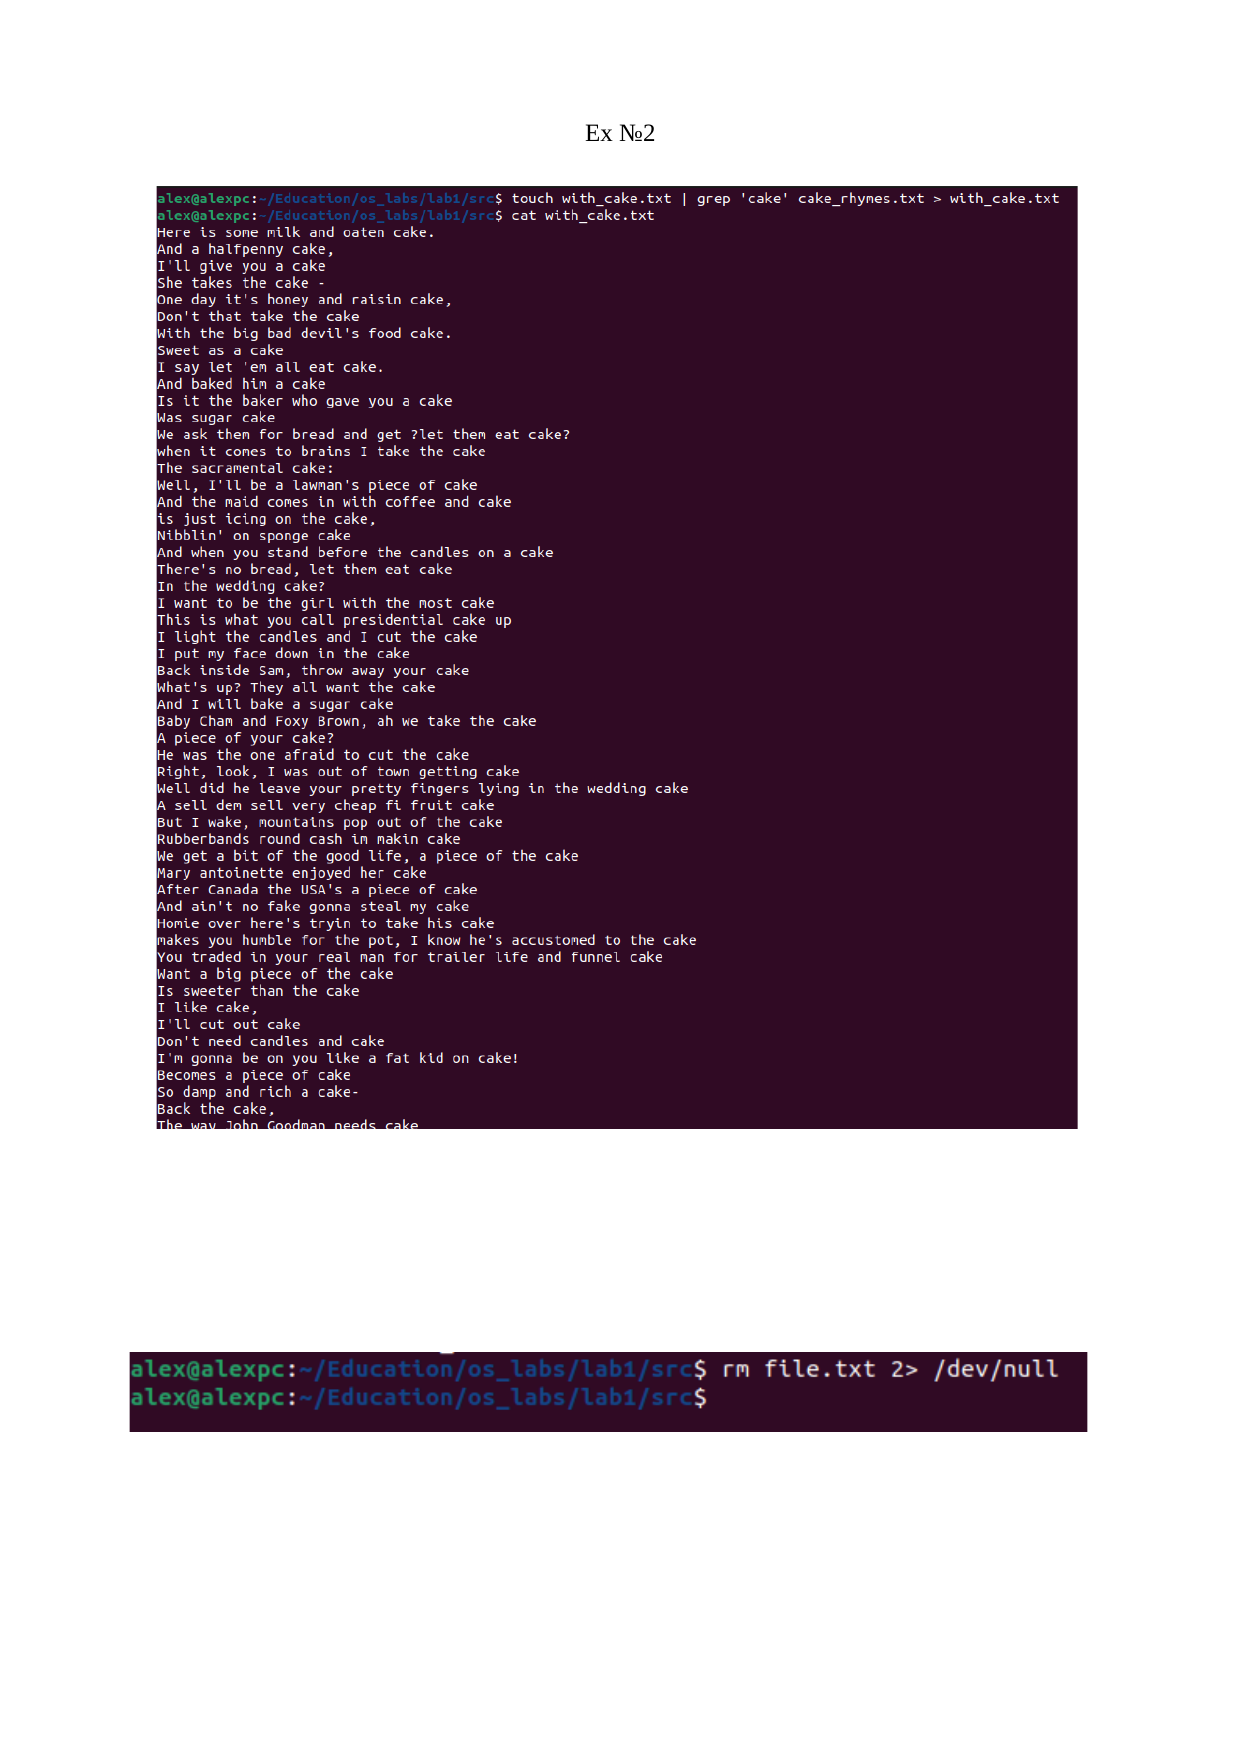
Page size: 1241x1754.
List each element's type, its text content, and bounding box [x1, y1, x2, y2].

picture [129, 1352, 1088, 1432]
picture [156, 186, 1078, 1129]
text Ex №2 [118, 118, 1122, 147]
